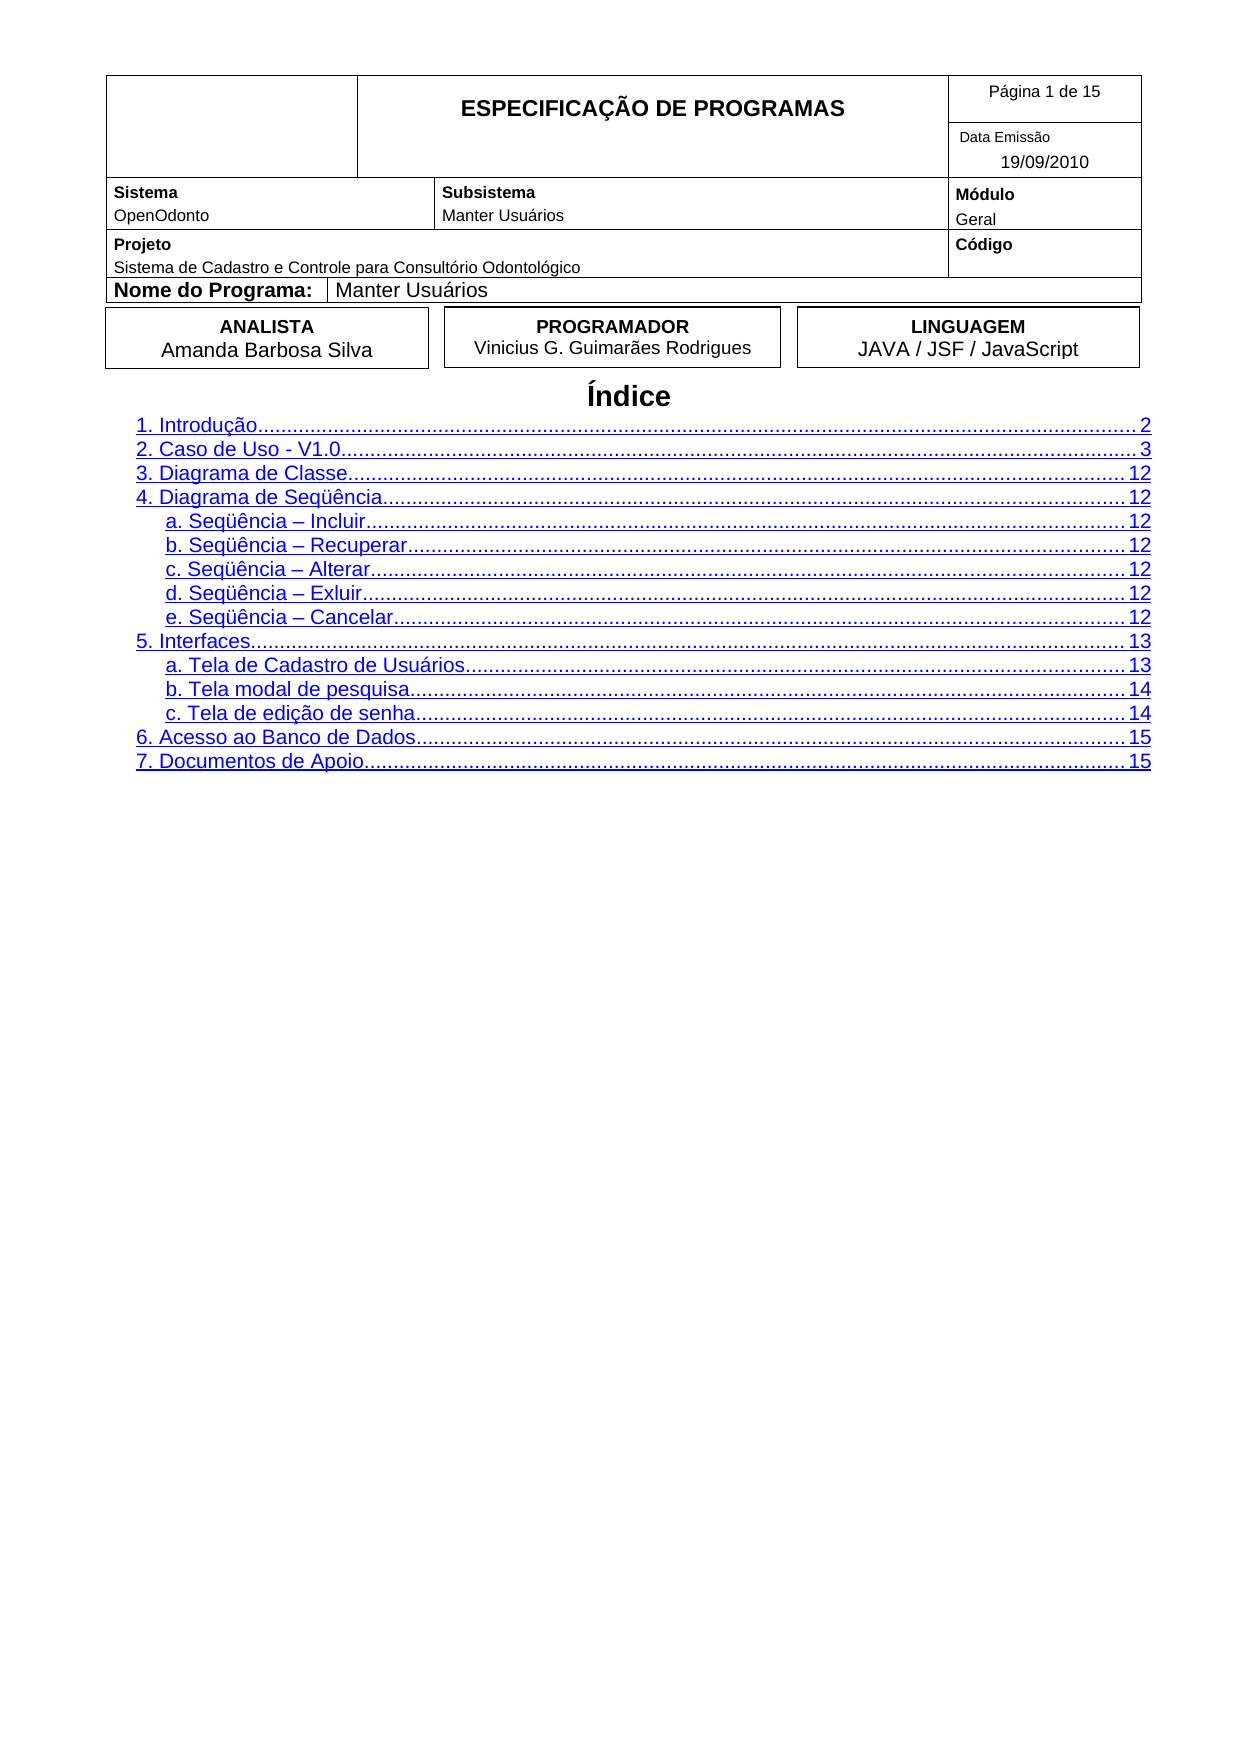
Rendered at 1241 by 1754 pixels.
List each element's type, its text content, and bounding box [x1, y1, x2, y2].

list 2. Caso de Uso - V1.0 3 [106, 437, 1151, 461]
list b. Seqüência – Recuperar 12 [136, 533, 1151, 557]
list 6. Acesso ao Banco de Dados 15 [106, 724, 1151, 748]
list e. Seqüência – Cancelar 12 [136, 605, 1151, 629]
list c. Seqüência – Alterar 12 [136, 557, 1151, 581]
list 5. Interfaces 13 [106, 629, 1151, 653]
list a. Seqüência – Incluir 12 [136, 509, 1151, 533]
list 1. Introdução 2 [106, 413, 1151, 437]
subtitle Índice [106, 379, 1151, 413]
list c. Tela de edição de senha 14 [136, 701, 1151, 724]
list 4. Diagrama de Seqüência 12 [106, 485, 1151, 509]
list b. Tela modal de pesquisa 14 [136, 677, 1151, 701]
list a. Tela de Cadastro de Usuários 13 [136, 653, 1151, 677]
list d. Seqüência – Exluir 12 [136, 581, 1151, 605]
list 7. Documentos de Apoio 15 [106, 748, 1151, 772]
list 3. Diagrama de Classe 12 [106, 461, 1151, 485]
